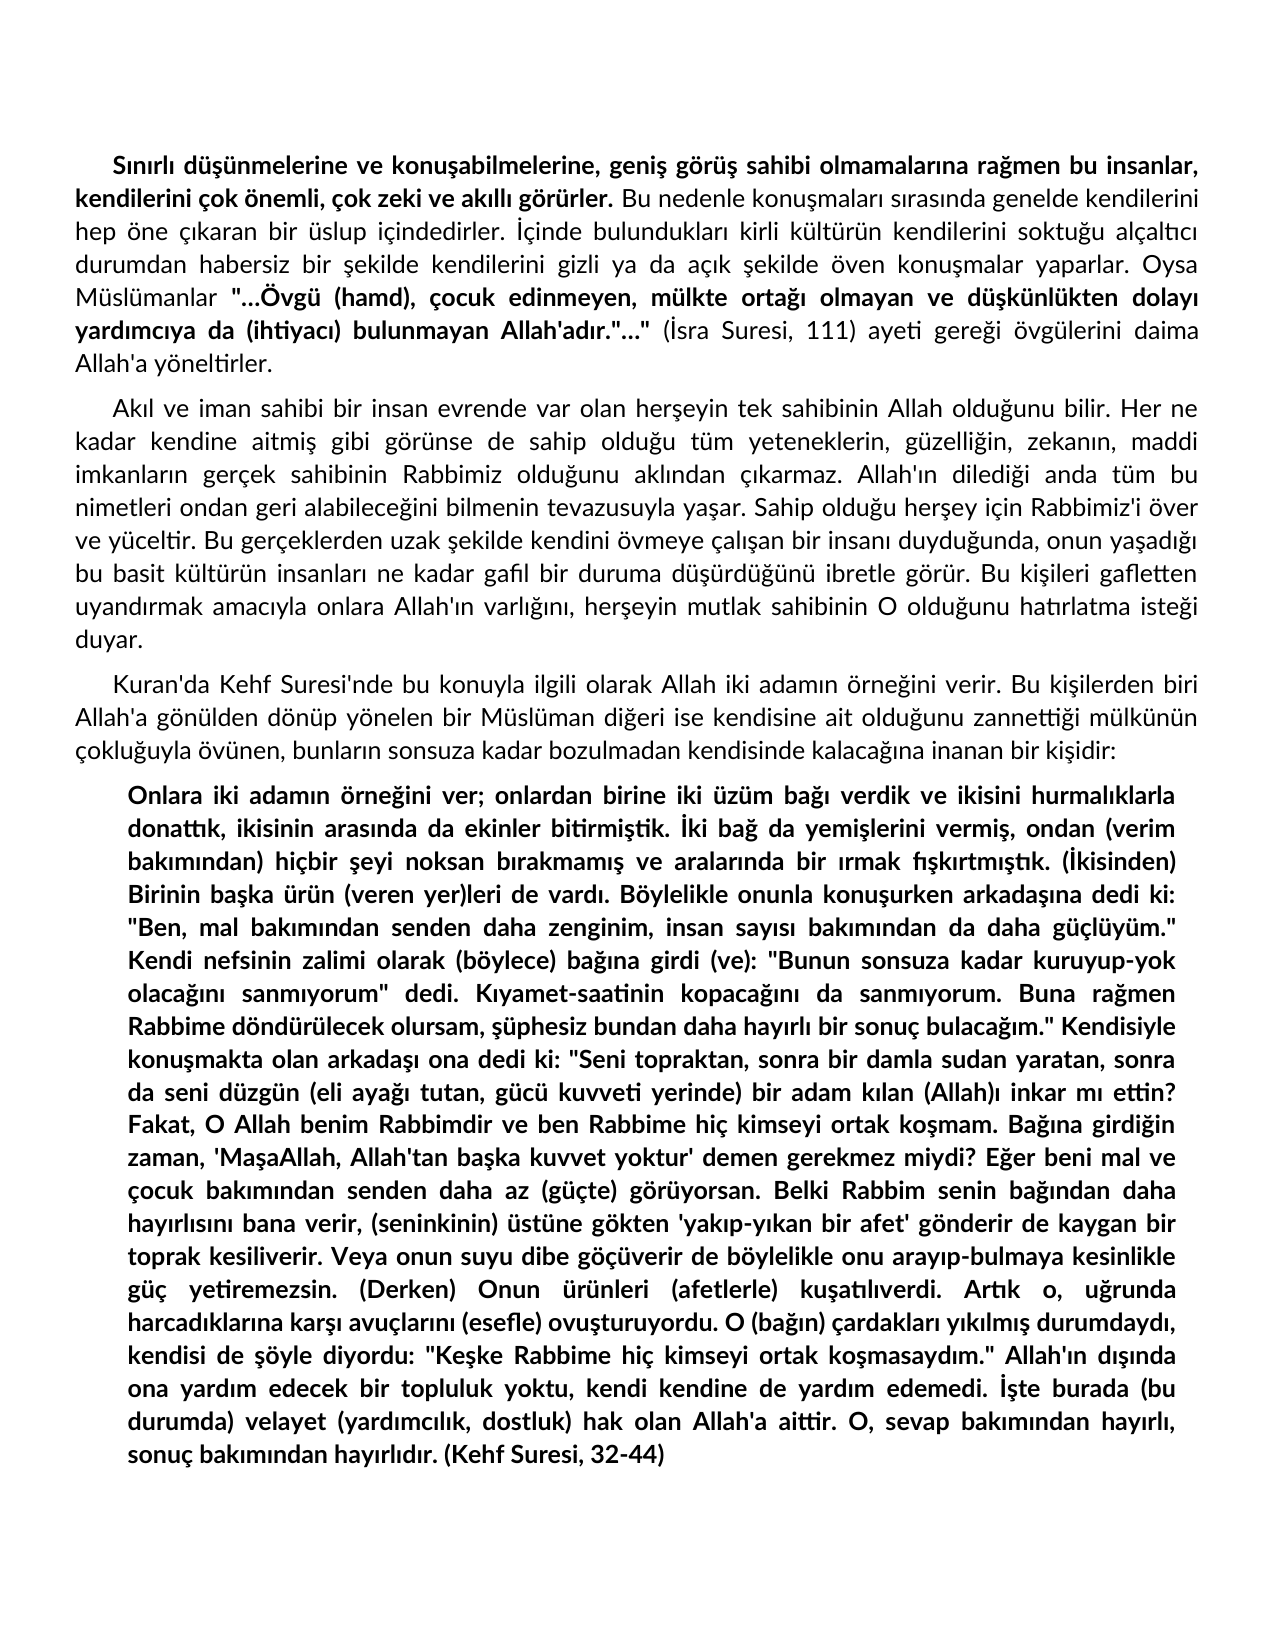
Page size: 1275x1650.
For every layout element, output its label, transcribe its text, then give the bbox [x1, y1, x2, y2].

text Akıl ve iman sahibi bir insan evrende var olan herşeyin tek sahibinin Allah olduğunu bilir. Her ne kadar kendine aitmiş gibi görünse de sahip olduğu tüm yeteneklerin, güzelliğin, zekanın, maddi imkanların gerçek sahibinin Rabbimiz olduğunu aklından çıkarmaz. Allah'ın dilediği anda tüm bu nimetleri ondan geri alabileceğini bilmenin tevazusuyla yaşar. Sahip olduğu herşey için Rabbimiz'i över ve yüceltir. Bu gerçeklerden uzak şekilde kendini övmeye çalışan bir insanı duyduğunda, onun yaşadığı bu basit kültürün insanları ne kadar gafil bir duruma düşürdüğünü ibretle görür. Bu kişileri gafletten uyandırmak amacıyla onlara Allah'ın varlığını, herşeyin mutlak sahibinin O olduğunu hatırlatma isteği duyar. [75, 393, 1200, 653]
text Onlara iki adamın örneğini ver; onlardan birine iki üzüm bağı verdik ve ikisini hurmalıklarla donattık, ikisinin arasında da ekinler bitirmiştik. İki bağ da yemişlerini vermiş, ondan (verim bakımından) hiçbir şeyi noksan bırakmamış ve aralarında bir ırmak fışkırtmıştık. (İkisinden) Birinin başka ürün (veren yer)leri de vardı. Böylelikle onunla konuşurken arkadaşına dedi ki: "Ben, mal bakımından senden daha zenginim, insan sayısı bakımından da daha güçlüyüm." Kendi nefsinin zalimi olarak (böylece) bağına girdi (ve): "Bunun sonsuza kadar kuruyup-yok olacağını sanmıyorum" dedi. Kıyamet-saatinin kopacağını da sanmıyorum. Buna rağmen Rabbime döndürülecek olursam, şüphesiz bundan daha hayırlı bir sonuç bulacağım." Kendisiyle konuşmakta olan arkadaşı ona dedi ki: "Seni topraktan, sonra bir damla sudan yaratan, sonra da seni düzgün (eli ayağı tutan, gücü kuvveti yerinde) bir adam kılan (Allah)ı inkar mı ettin? Fakat, O Allah benim Rabbimdir ve ben Rabbime hiç kimseyi ortak koşmam. Bağına girdiğin zaman, 'MaşaAllah, Allah'tan başka kuvvet yoktur' demen gerekmez miydi? Eğer beni mal ve çocuk bakımından senden daha az (güçte) görüyorsan. Belki Rabbim senin bağından daha hayırlısını bana verir, (seninkinin) üstüne gökten 'yakıp-yıkan bir afet' gönderir de kaygan bir toprak kesiliverir. Veya onun suyu dibe göçüverir de böylelikle onu arayıp-bulmaya kesinlikle güç yetiremezsin. (Derken) Onun ürünleri (afetlerle) kuşatılıverdi. Artık o, uğrunda harcadıklarına karşı avuçlarını (esefle) ovuşturuyordu. O (bağın) çardakları yıkılmış durumdaydı, kendisi de şöyle diyordu: "Keşke Rabbime hiç kimseyi ortak koşmasaydım." Allah'ın dışında ona yardım edecek bir topluluk yoktu, kendi kendine de yardım edemedi. İşte burada (bu durumda) velayet (yardımcılık, dostluk) hak olan Allah'a aittir. O, sevap bakımından hayırlı, sonuç bakımından hayırlıdır. (Kehf Suresi, 32-44) [127, 780, 1177, 1468]
text Kuran'da Kehf Suresi'nde bu konuyla ilgili olarak Allah iki adamın örneğini verir. Bu kişilerden biri Allah'a gönülden dönüp yönelen bir Müslüman diğeri ise kendisine ait olduğunu zannettiği mülkünün çokluğuyla övünen, bunların sonsuza kadar bozulmadan kendisinde kalacağına inanan bir kişidir: [75, 669, 1200, 764]
text Sınırlı düşünmelerine ve konuşabilmelerine, geniş görüş sahibi olmamalarına rağmen bu insanlar, kendilerini çok önemli, çok zeki ve akıllı görürler. Bu nedenle konuşmaları sırasında genelde kendilerini hep öne çıkaran bir üslup içindedirler. İçinde bulundukları kirli kültürün kendilerini soktuğu alçaltıcı durumdan habersiz bir şekilde kendilerini gizli ya da açık şekilde öven konuşmalar yaparlar. Oysa Müslümanlar "…Övgü (hamd), çocuk edinmeyen, mülkte ortağı olmayan ve düşkünlükten dolayı yardımcıya da (ihtiyacı) bulunmayan Allah'adır."…" (İsra Suresi, 111) ayeti gereği övgülerini daima Allah'a yöneltirler. [75, 150, 1200, 377]
